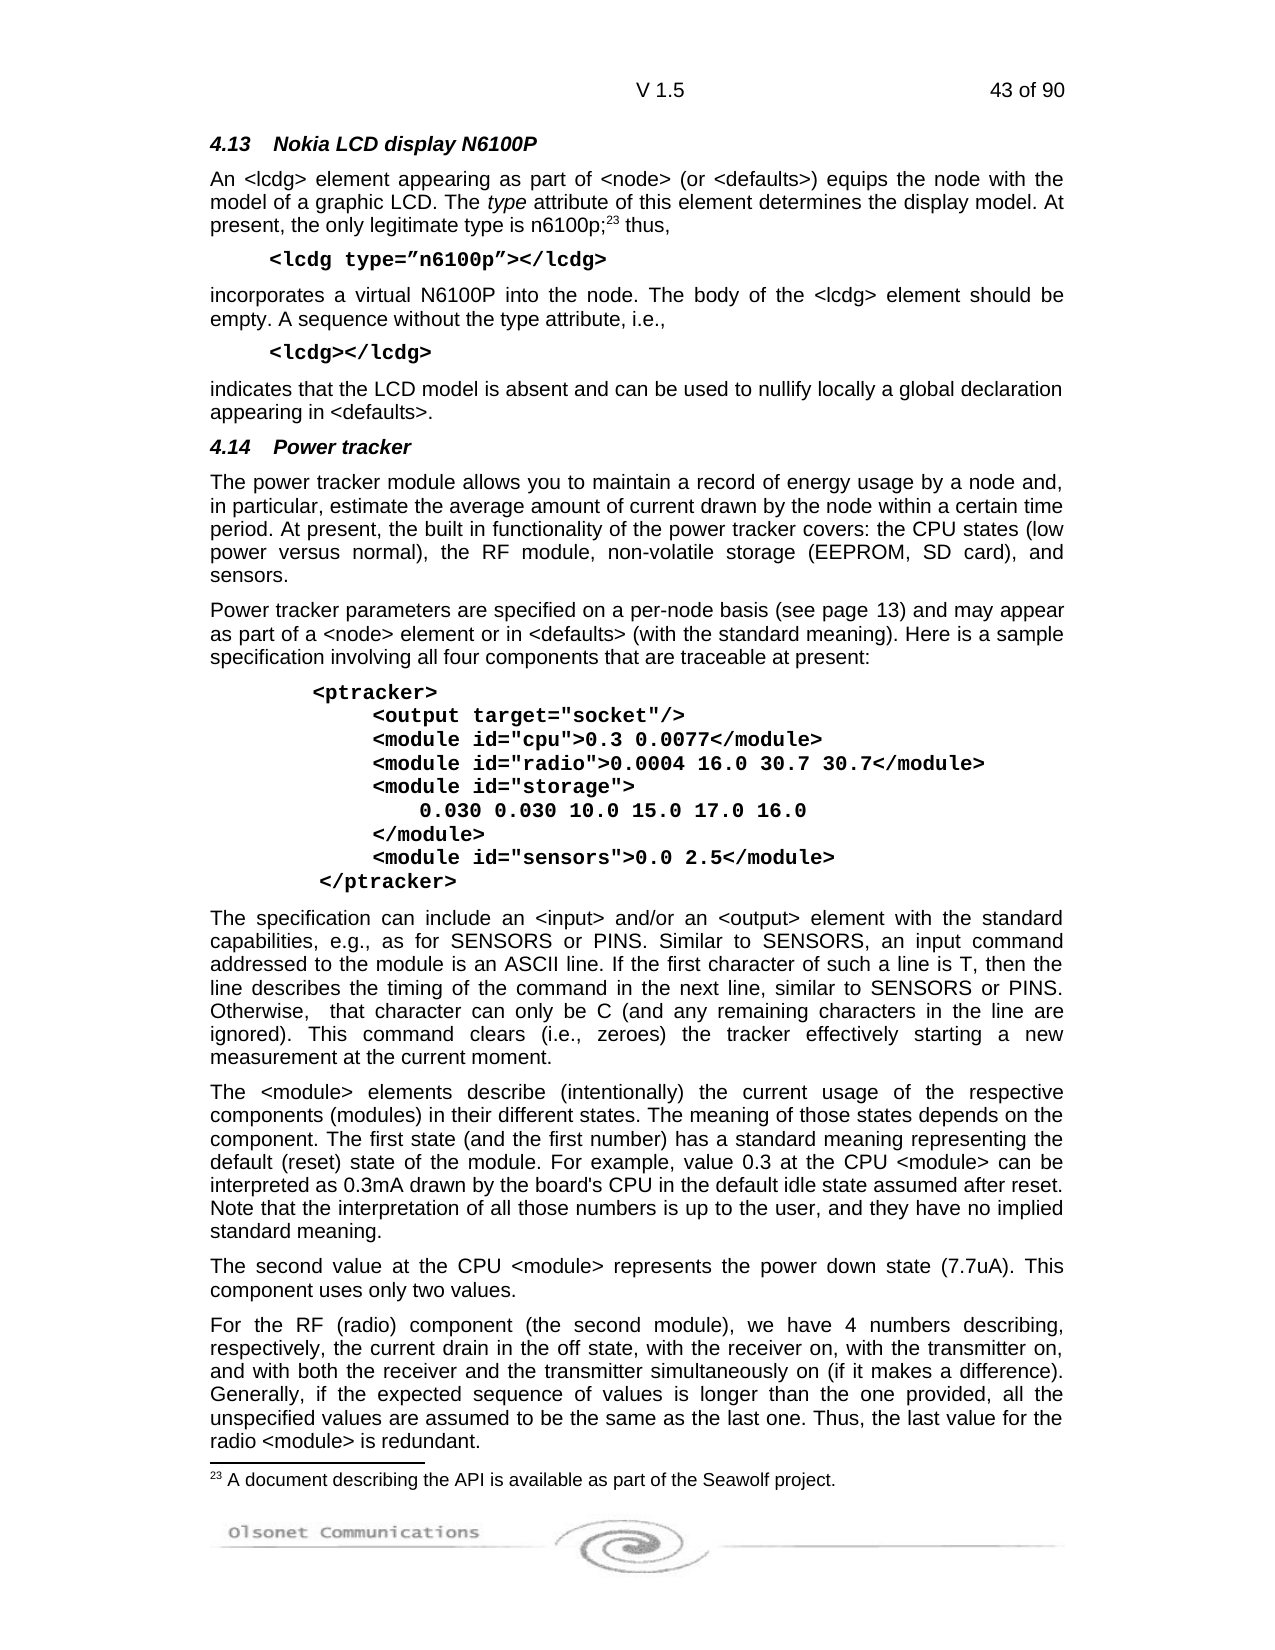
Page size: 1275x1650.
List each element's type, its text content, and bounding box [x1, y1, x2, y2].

text An <lcdg> element appearing as part of <node> (or <defaults>) equips the node with the model of a graphic LCD. The type attribute of this element determines the display model. At present, the only legitimate type is n6100p; thus, [210, 167, 1065, 237]
subtitle Nokia LCD display N6100P [210, 132, 1065, 155]
text <module id="cpu">0.3 0.0077</module> [210, 729, 1065, 753]
subtitle Power tracker [210, 436, 1065, 459]
text <output target="socket"/> [210, 705, 1065, 729]
text The specification can include an <input> and/or an <output> element with the standard capabilities, e.g., as for SENSORS or PINS. Similar to SENSORS, an input command addressed to the module is an ASCII line. If the first character of such a line is T, then the line describes the timing of the command in the next line, similar to SENSORS or PINS. Otherwise, that character can only be C (and any remaining characters in the line are ignored). This command clears (i.e., zeroes) the tracker effectively starting a new measurement at the current moment. [210, 906, 1065, 1069]
picture [210, 1504, 1065, 1596]
text <module id="radio">0.0004 16.0 30.7 30.7</module> [210, 753, 1065, 776]
text <lcdg></lcdg> [269, 342, 1065, 366]
text A document describing the API is available as part of the Seawolf project. [210, 1469, 1065, 1490]
text </module> [210, 824, 1065, 847]
text </ptracker> [269, 871, 1065, 894]
text <ptracker> [269, 680, 1065, 705]
text Power tracker parameters are specified on a per-node basis (see page 13) and may appear as part of a <node> element or in <defaults> (with the standard meaning). Here is a sample specification involving all four components that are traceable at present: [210, 599, 1065, 668]
text 0.030 0.030 10.0 15.0 17.0 16.0 [269, 800, 1065, 824]
text For the RF (radio) component (the second module), we have 4 numbers describing, respectively, the current drain in the off state, with the receiver on, with the transmitter on, and with both the receiver and the transmitter simultaneously on (if it makes a difference). Generally, if the expected sequence of values is longer than the one provided, all the unspecified values are assumed to be the same as the last one. Thus, the last value for the radio <module> is redundant. [210, 1313, 1065, 1453]
text incorporates a virtual N6100P into the node. The body of the <lcdg> element should be empty. A sequence without the type attribute, i.e., [210, 284, 1065, 331]
text The second value at the CPU <module> represents the power down state (7.7uA). This component uses only two values. [210, 1255, 1065, 1302]
text <module id="storage"> [210, 776, 1065, 800]
text indicates that the LCD model is absent and can be used to nullify locally a global declaration appearing in <defaults>. [210, 378, 1065, 424]
text The power tracker module allows you to maintain a record of energy usage by a node and, in particular, estimate the average amount of current drawn by the node within a certain time period. At present, the built in functionality of the power tracker covers: the CPU states (low power versus normal), the RF module, non-volatile storage (EEPROM, SD card), and sensors. [210, 471, 1065, 587]
text The <module> elements describe (intentionally) the current usage of the respective components (modules) in their different states. The meaning of those states depends on the component. The first state (and the first number) has a standard meaning representing the default (reset) state of the module. For example, value 0.3 at the CPU <module> can be interpreted as 0.3mA drawn by the board's CPU in the default idle state assumed after reset. Note that the interpretation of all those numbers is up to the user, and they have no implied standard meaning. [210, 1081, 1065, 1243]
text <module id="sensors">0.0 2.5</module> [210, 847, 1065, 871]
text <lcdg type=”n6100p”></lcdg> [269, 249, 1065, 272]
